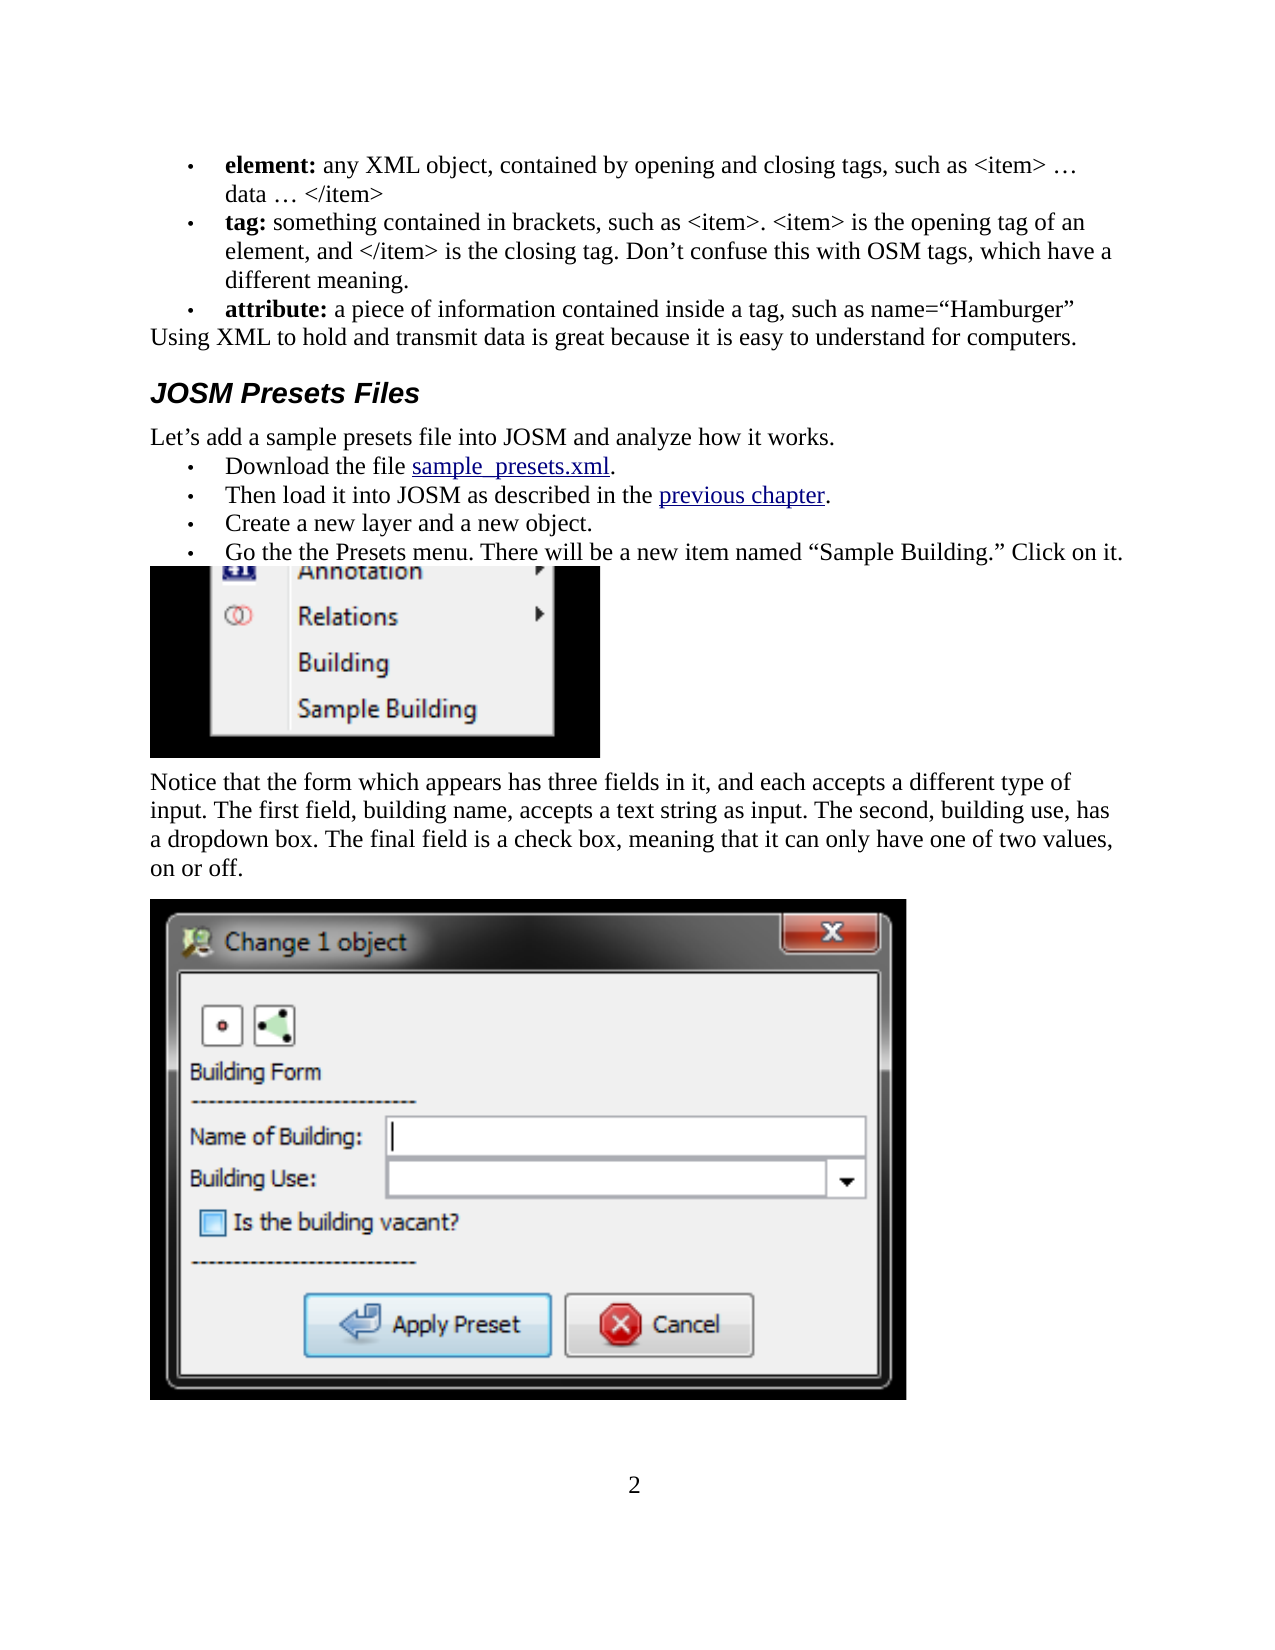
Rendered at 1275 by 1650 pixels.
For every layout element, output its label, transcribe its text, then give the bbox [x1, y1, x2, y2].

text Using XML to hold and transmit data is great because it is easy to understand for computers. [150, 322, 1125, 351]
text Notice that the form which appears has three fields in it, and each accepts a different type of input. The first field, building name, accepts a text string as input. The second, building use, has a dropdown box. The final field is a check box, meaning that it can only have one of two values, on or off. [150, 767, 1125, 882]
list Then load it into JOSM as described in the previous chapter. [187, 480, 1125, 508]
list Create a new layer and a new object. [187, 508, 1125, 537]
list Go the the Presets menu. There will be a new item named “Sample Building.” Click on it. [187, 537, 1125, 566]
list element: any XML object, contained by opening and closing tags, such as <item> … data … </item> [187, 150, 1125, 207]
picture [150, 566, 600, 758]
list attribute: a piece of information contained inside a tag, such as name=“Hamburger” [187, 294, 1125, 322]
list tag: something contained in brackets, such as <item>. <item> is the opening tag of an element, and </item> is the closing tag. Don’t confuse this with OSM tags, which have a different meaning. [187, 207, 1125, 294]
text Let’s add a sample presets file into JOSM and analyze how it works. [150, 422, 1125, 451]
subtitle JOSM Presets Files [150, 376, 1125, 410]
picture [150, 899, 907, 1400]
list Download the file sample_presets.xml. [187, 451, 1125, 480]
